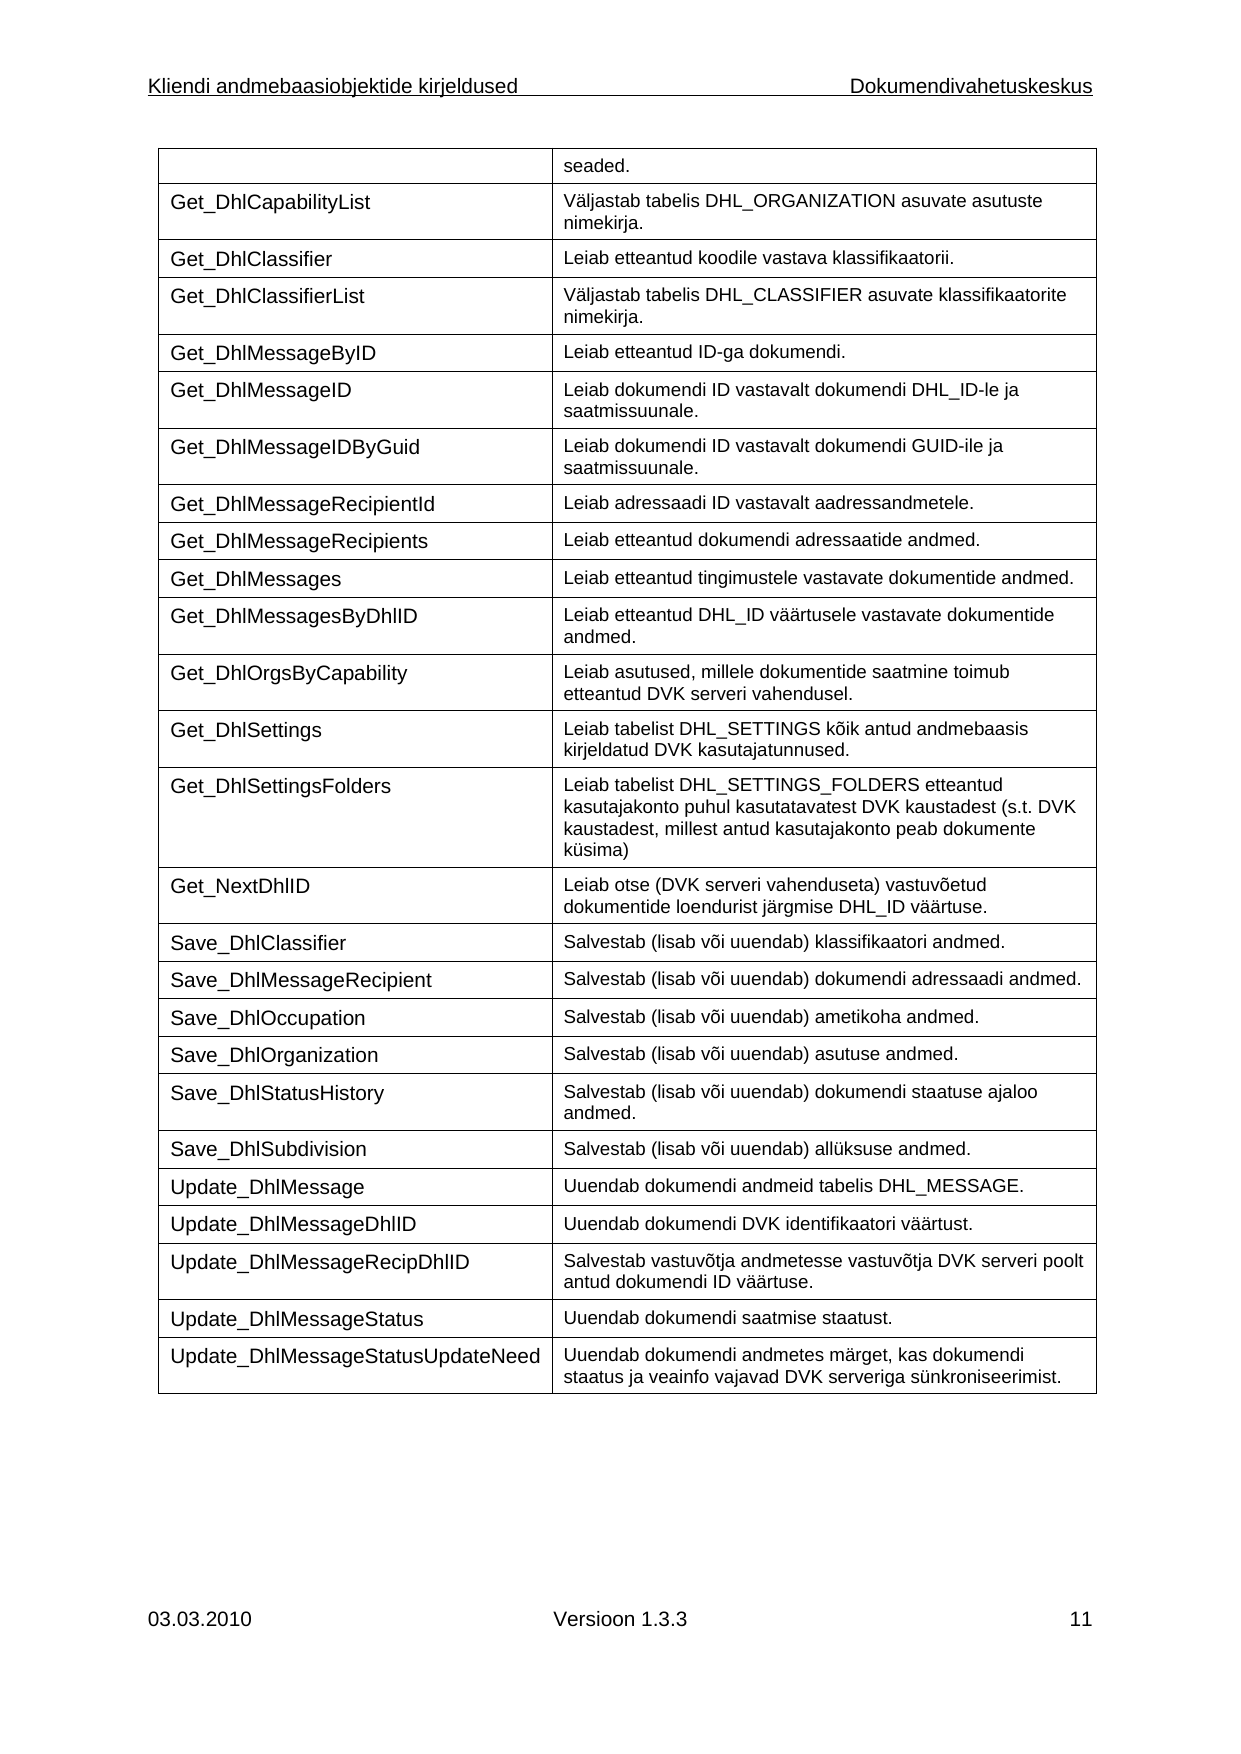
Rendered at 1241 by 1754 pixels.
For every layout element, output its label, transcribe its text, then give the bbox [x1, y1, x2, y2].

table_cell Uuendab dokumendi saatmise staatust. [553, 1300, 1096, 1337]
table_cell Save_DhlStatusHistory [159, 1074, 552, 1130]
table_cell Get_DhlClassifierList [159, 278, 552, 333]
table_cell Leiab etteantud koodile vastava klassifikaatorii. [553, 240, 1096, 277]
table_cell Salvestab (lisab või uuendab) ametikoha andmed. [553, 999, 1096, 1036]
table_cell Salvestab (lisab või uuendab) dokumendi staatuse ajaloo andmed. [553, 1074, 1096, 1130]
table_cell Get_DhlCapabilityList [159, 184, 552, 239]
table_cell Get_DhlMessagesByDhlID [159, 598, 552, 653]
table_cell Salvestab (lisab või uuendab) klassifikaatori andmed. [553, 924, 1096, 961]
table_cell Save_DhlOrganization [159, 1037, 552, 1073]
table_cell Leiab tabelist DHL_SETTINGS kõik antud andmebaasis kirjeldatud DVK kasutajatunnused. [553, 711, 1096, 767]
table_cell Salvestab (lisab või uuendab) asutuse andmed. [553, 1037, 1096, 1073]
table_cell Save_DhlClassifier [159, 924, 552, 961]
table_cell Update_DhlMessageStatusUpdateNeed [159, 1338, 552, 1393]
table_cell Leiab etteantud DHL_ID väärtusele vastavate dokumentide andmed. [553, 598, 1096, 653]
table_cell Save_DhlSubdivision [159, 1131, 552, 1167]
table_cell Uuendab dokumendi DVK identifikaatori väärtust. [553, 1206, 1096, 1242]
table_cell Leiab etteantud ID-ga dokumendi. [553, 335, 1096, 371]
table_cell seaded. [553, 149, 1096, 183]
table_cell Väljastab tabelis DHL_ORGANIZATION asuvate asutuste nimekirja. [553, 184, 1096, 239]
table_cell Salvestab vastuvõtja andmetesse vastuvõtja DVK serveri poolt antud dokumendi ID väärtuse. [553, 1244, 1096, 1299]
table_cell Get_DhlOrgsByCapability [159, 655, 552, 710]
table_cell Leiab etteantud dokumendi adressaatide andmed. [553, 523, 1096, 559]
table_cell Get_DhlMessageRecipients [159, 523, 552, 559]
table_cell Update_DhlMessageRecipDhlID [159, 1244, 552, 1299]
table_cell Get_DhlMessageByID [159, 335, 552, 371]
table_cell Get_DhlMessageRecipientId [159, 485, 552, 522]
table_cell Leiab tabelist DHL_SETTINGS_FOLDERS etteantud kasutajakonto puhul kasutatavatest DVK kaustadest (s.t. DVK kaustadest, millest antud kasutajakonto peab dokumente küsima) [553, 768, 1096, 867]
table_cell Get_NextDhlID [159, 868, 552, 923]
table_cell Get_DhlMessages [159, 560, 552, 597]
table_cell Leiab dokumendi ID vastavalt dokumendi DHL_ID-le ja saatmissuunale. [553, 372, 1096, 428]
table_cell Leiab otse (DVK serveri vahenduseta) vastuvõetud dokumentide loendurist järgmise DHL_ID väärtuse. [553, 868, 1096, 923]
table_cell Update_DhlMessage [159, 1169, 552, 1205]
table_cell Get_DhlSettingsFolders [159, 768, 552, 867]
table_cell Leiab etteantud tingimustele vastavate dokumentide andmed. [553, 560, 1096, 597]
table_cell Leiab asutused, millele dokumentide saatmine toimub etteantud DVK serveri vahendusel. [553, 655, 1096, 710]
table_cell Save_DhlMessageRecipient [159, 962, 552, 998]
table_cell Update_DhlMessageStatus [159, 1300, 552, 1337]
table_cell Salvestab (lisab või uuendab) allüksuse andmed. [553, 1131, 1096, 1167]
table_cell Väljastab tabelis DHL_CLASSIFIER asuvate klassifikaatorite nimekirja. [553, 278, 1096, 333]
table_cell Uuendab dokumendi andmeid tabelis DHL_MESSAGE. [553, 1169, 1096, 1205]
table_cell Get_DhlClassifier [159, 240, 552, 277]
table_cell Leiab adressaadi ID vastavalt aadressandmetele. [553, 485, 1096, 522]
table_cell Salvestab (lisab või uuendab) dokumendi adressaadi andmed. [553, 962, 1096, 998]
table_cell Leiab dokumendi ID vastavalt dokumendi GUID-ile ja saatmissuunale. [553, 429, 1096, 484]
table_cell Get_DhlMessageID [159, 372, 552, 428]
table_cell Update_DhlMessageDhlID [159, 1206, 552, 1242]
table_cell Get_DhlMessageIDByGuid [159, 429, 552, 484]
table_cell Get_DhlSettings [159, 711, 552, 767]
table_cell Save_DhlOccupation [159, 999, 552, 1036]
table_cell [159, 149, 552, 183]
table_cell Uuendab dokumendi andmetes märget, kas dokumendi staatus ja veainfo vajavad DVK serveriga sünkroniseerimist. [553, 1338, 1096, 1393]
